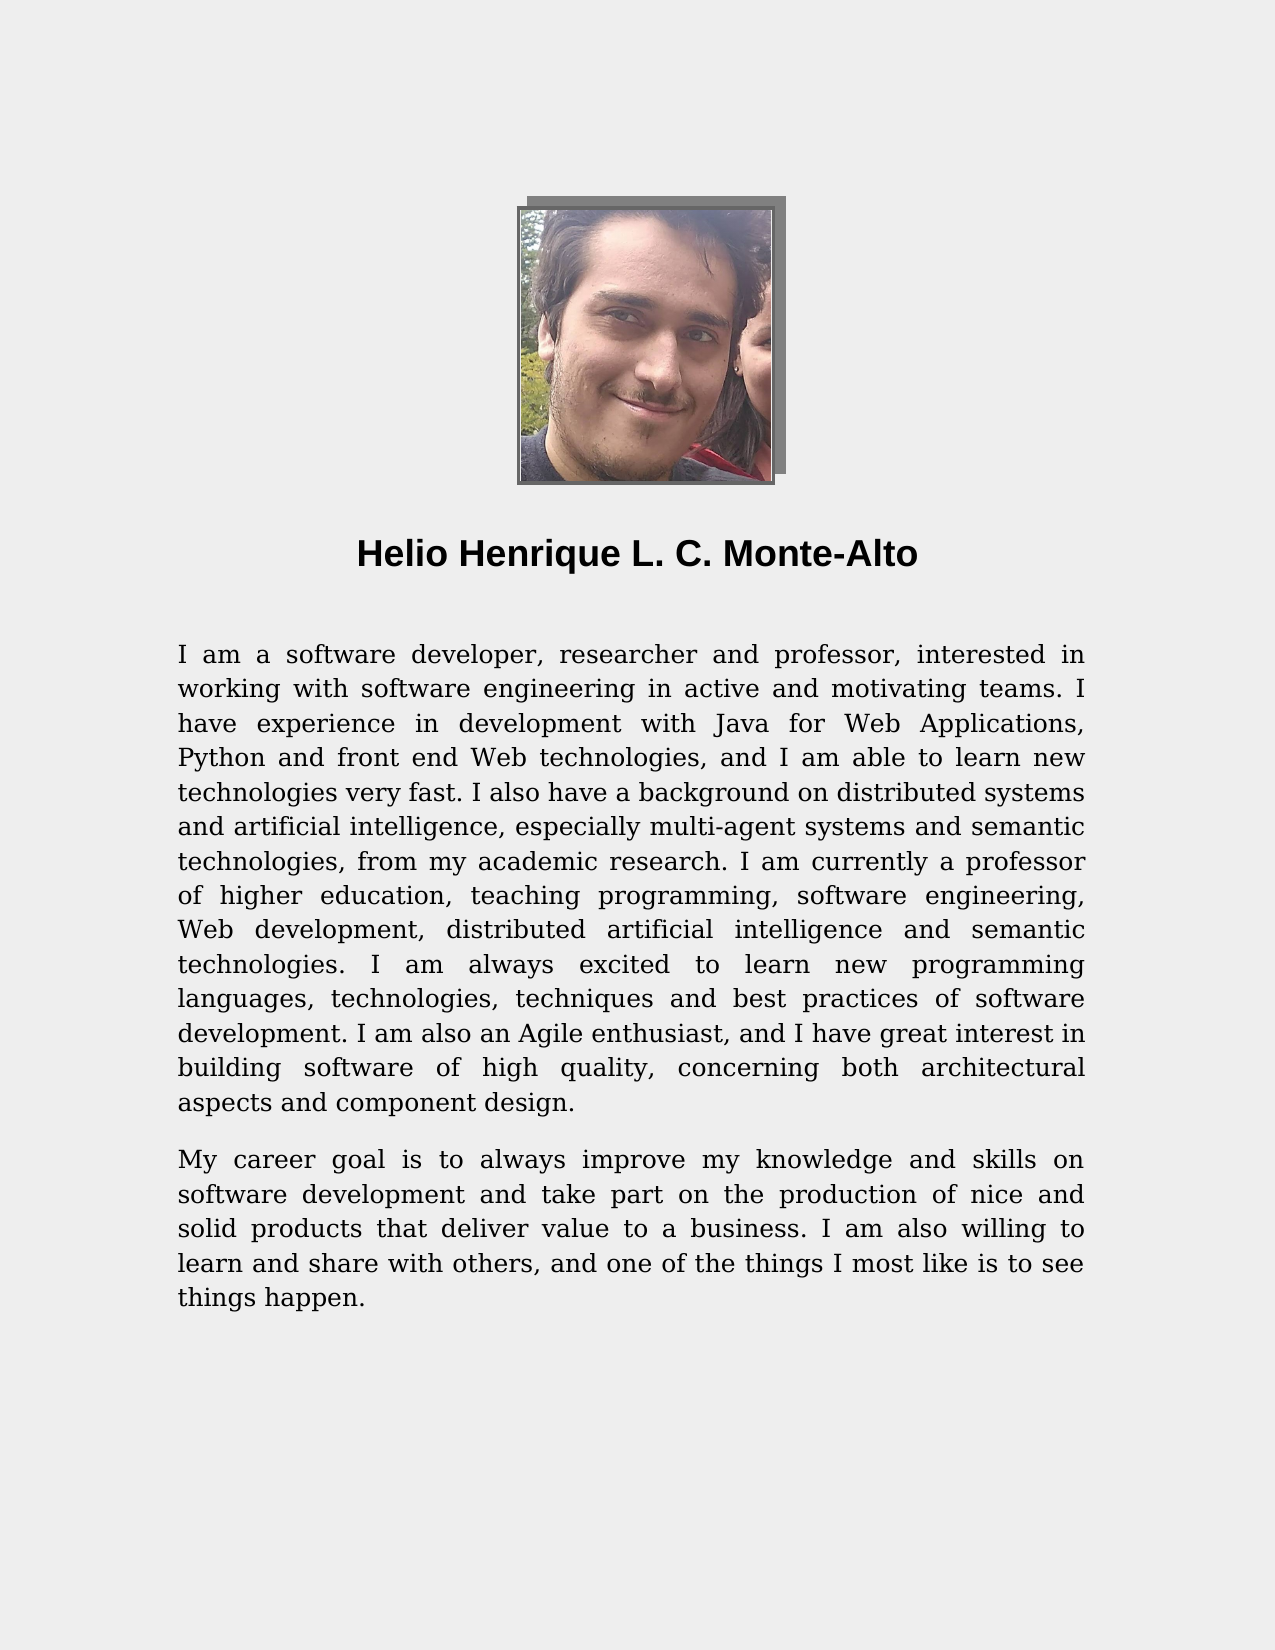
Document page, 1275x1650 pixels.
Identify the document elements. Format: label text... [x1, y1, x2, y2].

text I am a software developer, researcher and professor, interested in working with software engineering in active and motivating teams. I have experience in development with Java for Web Applications, Python and front end Web technologies, and I am able to learn new technologies very fast. I also have a background on distributed systems and artificial intelligence, especially multi-agent systems and semantic technologies, from my academic research. I am currently a professor of higher education, teaching programming, software engineering, Web development, distributed artificial intelligence and semantic technologies. I am always excited to learn new programming languages, technologies, techniques and best practices of software development. I am also an Agile enthusiast, and I have great interest in building software of high quality, concerning both architectural aspects and component design. [177, 638, 1086, 1117]
text My career goal is to always improve my knowledge and skills on software development and take part on the production of nice and solid products that deliver value to a business. I am also willing to learn and share with others, and one of the things I most like is to see things happen. [177, 1144, 1086, 1312]
picture [521, 210, 771, 480]
subtitle Helio Henrique L. C. Monte-Alto [0, 531, 1275, 574]
